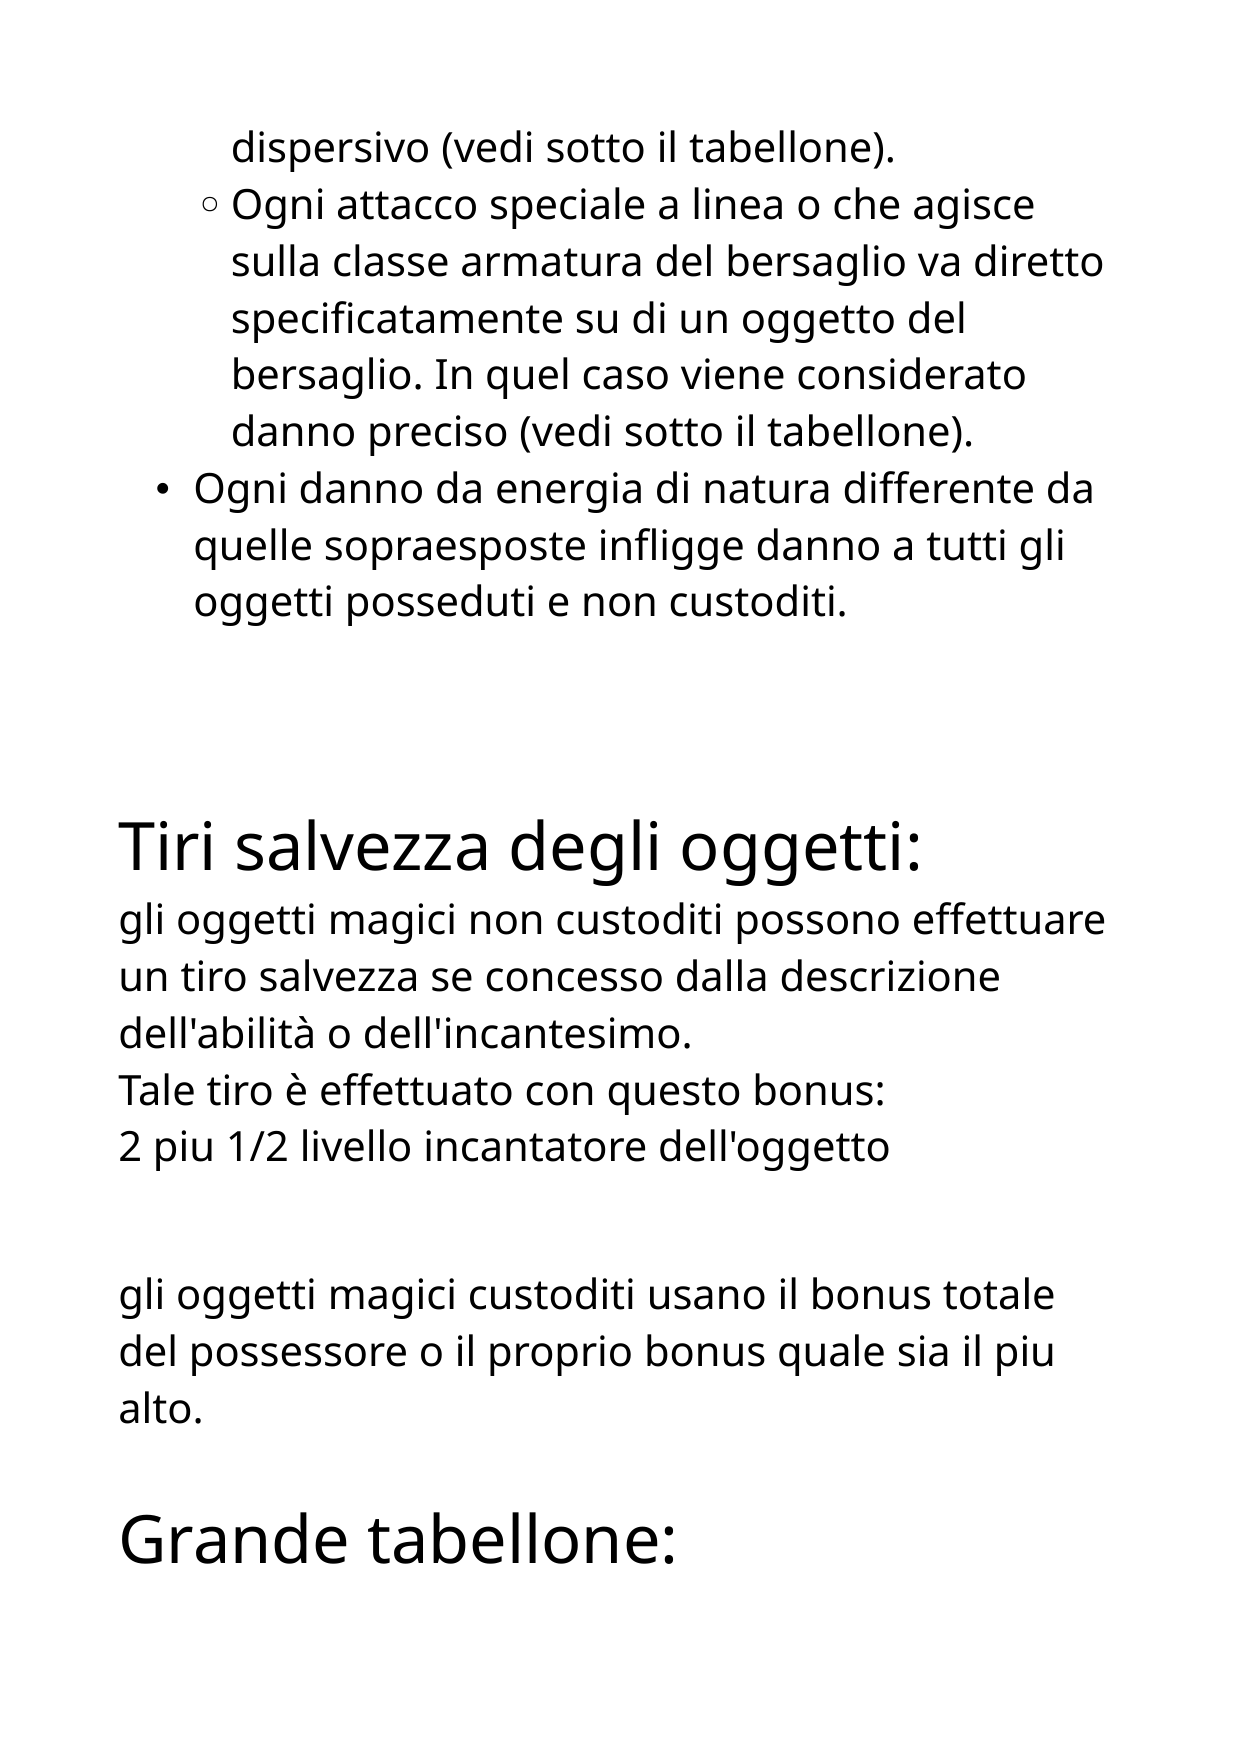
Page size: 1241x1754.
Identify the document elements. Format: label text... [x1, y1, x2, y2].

text Tiri salvezza degli oggetti: gli oggetti magici non custoditi possono effettuare un tiro salvezza se concesso dalla descrizione dell'abilità o dell'incantesimo. Tale tiro è effettuato con questo bonus: [118, 799, 1122, 1117]
text Grande tabellone: [118, 1492, 1122, 1583]
list Ogni attacco speciale a linea o che agisce sulla classe armatura del bersaglio va diretto specificatamente su di un oggetto del bersaglio. In quel caso viene considerato danno preciso (vedi sotto il tabellone). [193, 175, 1122, 459]
list dispersivo (vedi sotto il tabellone). [193, 118, 1122, 175]
text gli oggetti magici custoditi usano il bonus totale del possessore o il proprio bonus quale sia il piu alto. [118, 1265, 1122, 1435]
list Ogni danno da energia di natura differente da quelle sopraesposte infligge danno a tutti gli oggetti posseduti e non custoditi. [156, 459, 1122, 629]
text 2 piu 1/2 livello incantatore dell'oggetto [118, 1117, 1122, 1174]
